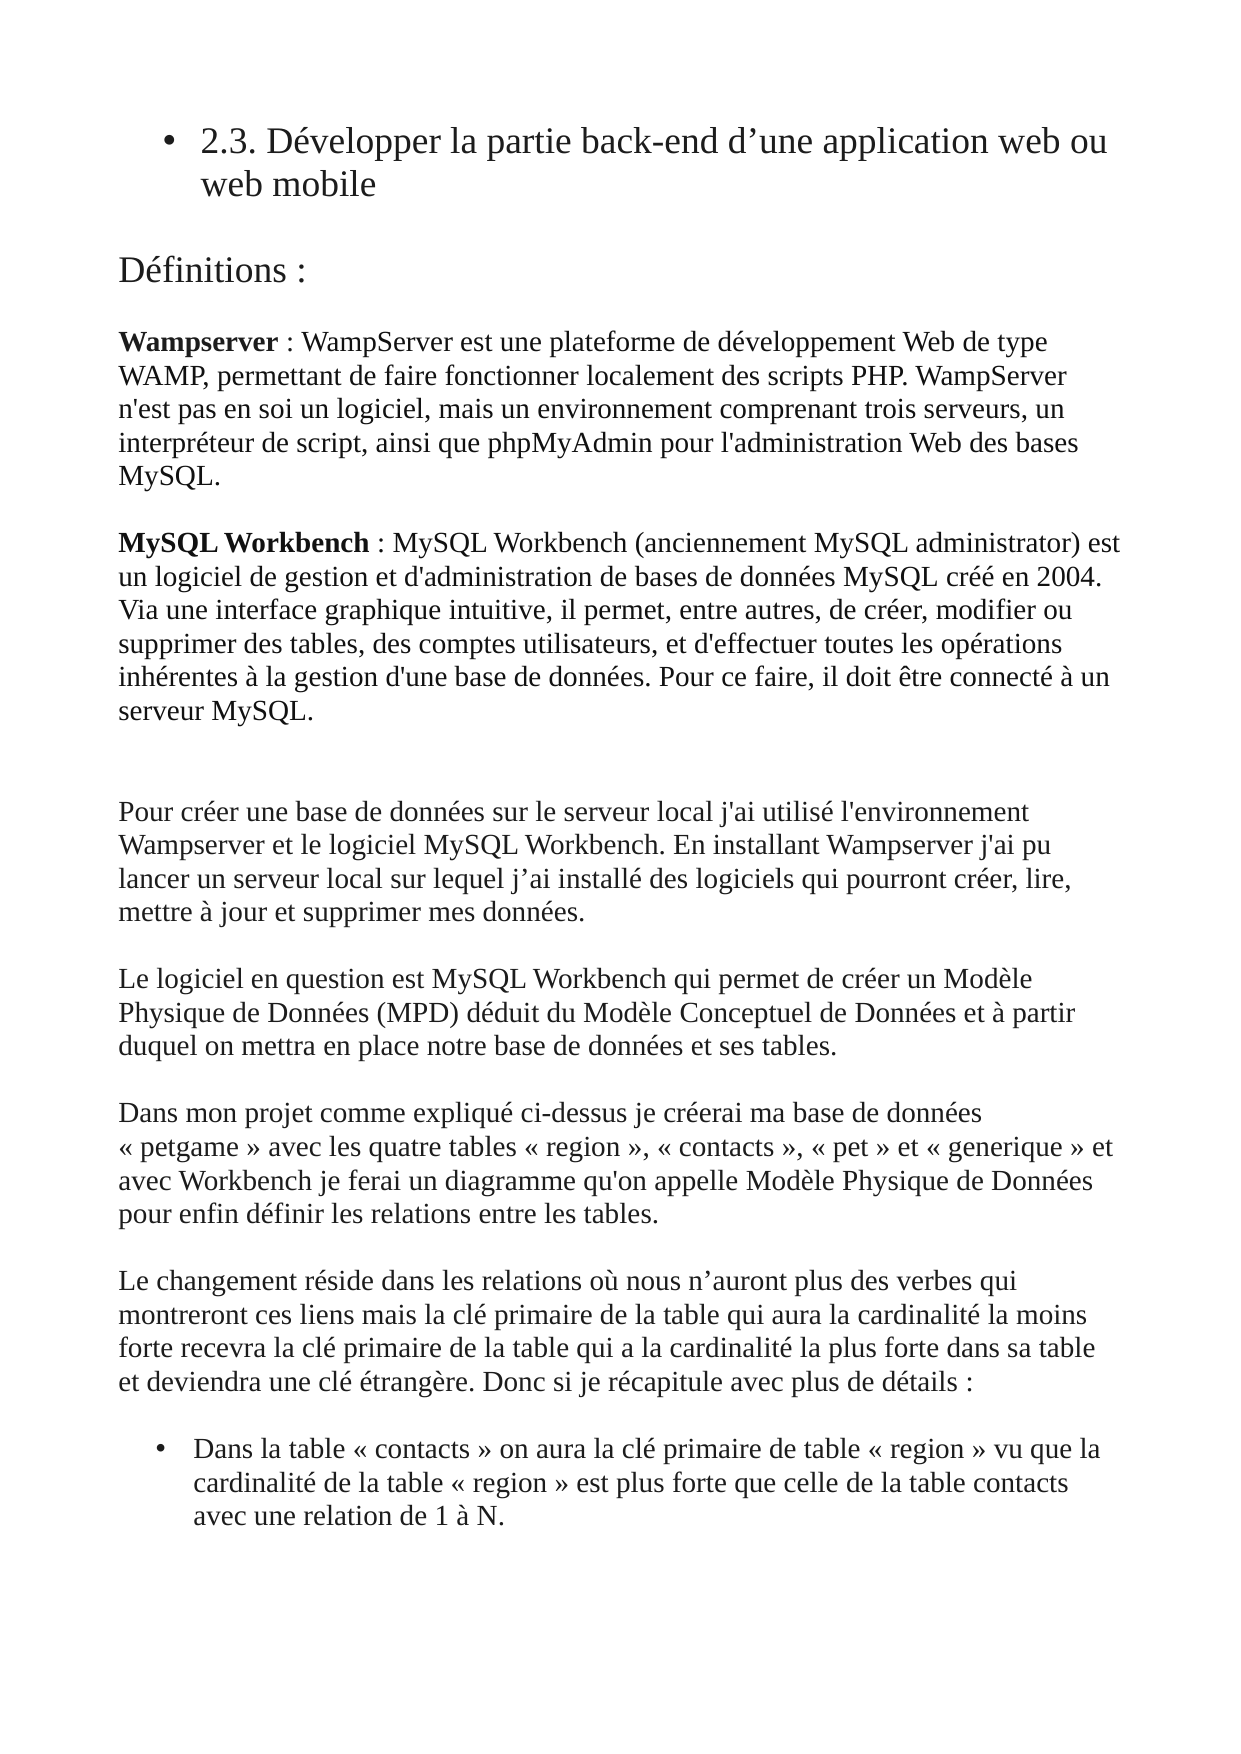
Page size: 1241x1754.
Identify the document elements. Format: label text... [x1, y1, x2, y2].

text Pour créer une base de données sur le serveur local j'ai utilisé l'environnement Wampserver et le logiciel MySQL Workbench. En installant Wampserver j'ai pu lancer un serveur local sur lequel j’ai installé des logiciels qui pourront créer, lire, mettre à jour et supprimer mes données. [118, 794, 1122, 928]
text Dans mon projet comme expliqué ci-dessus je créerai ma base de données « petgame » avec les quatre tables « region », « contacts », « pet » et « generique » et avec Workbench je ferai un diagramme qu'on appelle Modèle Physique de Données pour enfin définir les relations entre les tables. [118, 1096, 1122, 1230]
list 2.3. Développer la partie back-end d’une application web ou web mobile [163, 118, 1122, 204]
text Wampserver : WampServer est une plateforme de développement Web de type WAMP, permettant de faire fonctionner localement des scripts PHP. WampServer n'est pas en soi un logiciel, mais un environnement comprenant trois serveurs, un interpréteur de script, ainsi que phpMyAdmin pour l'administration Web des bases MySQL. [118, 324, 1122, 492]
text Définitions : [118, 247, 1122, 291]
text MySQL Workbench : MySQL Workbench (anciennement MySQL administrator) est un logiciel de gestion et d'administration de bases de données MySQL créé en 2004. Via une interface graphique intuitive, il permet, entre autres, de créer, modifier ou supprimer des tables, des comptes utilisateurs, et d'effectuer toutes les opérations inhérentes à la gestion d'une base de données. Pour ce faire, il doit être connecté à un serveur MySQL. [118, 525, 1122, 727]
list Dans la table « contacts » on aura la clé primaire de table « region » vu que la cardinalité de la table « region » est plus forte que celle de la table contacts avec une relation de 1 à N. [156, 1431, 1122, 1532]
text Le changement réside dans les relations où nous n’auront plus des verbes qui montreront ces liens mais la clé primaire de la table qui aura la cardinalité la moins forte recevra la clé primaire de la table qui a la cardinalité la plus forte dans sa table et deviendra une clé étrangère. Donc si je récapitule avec plus de détails : [118, 1263, 1122, 1397]
text Le logiciel en question est MySQL Workbench qui permet de créer un Modèle Physique de Données (MPD) déduit du Modèle Conceptuel de Données et à partir duquel on mettra en place notre base de données et ses tables. [118, 961, 1122, 1062]
